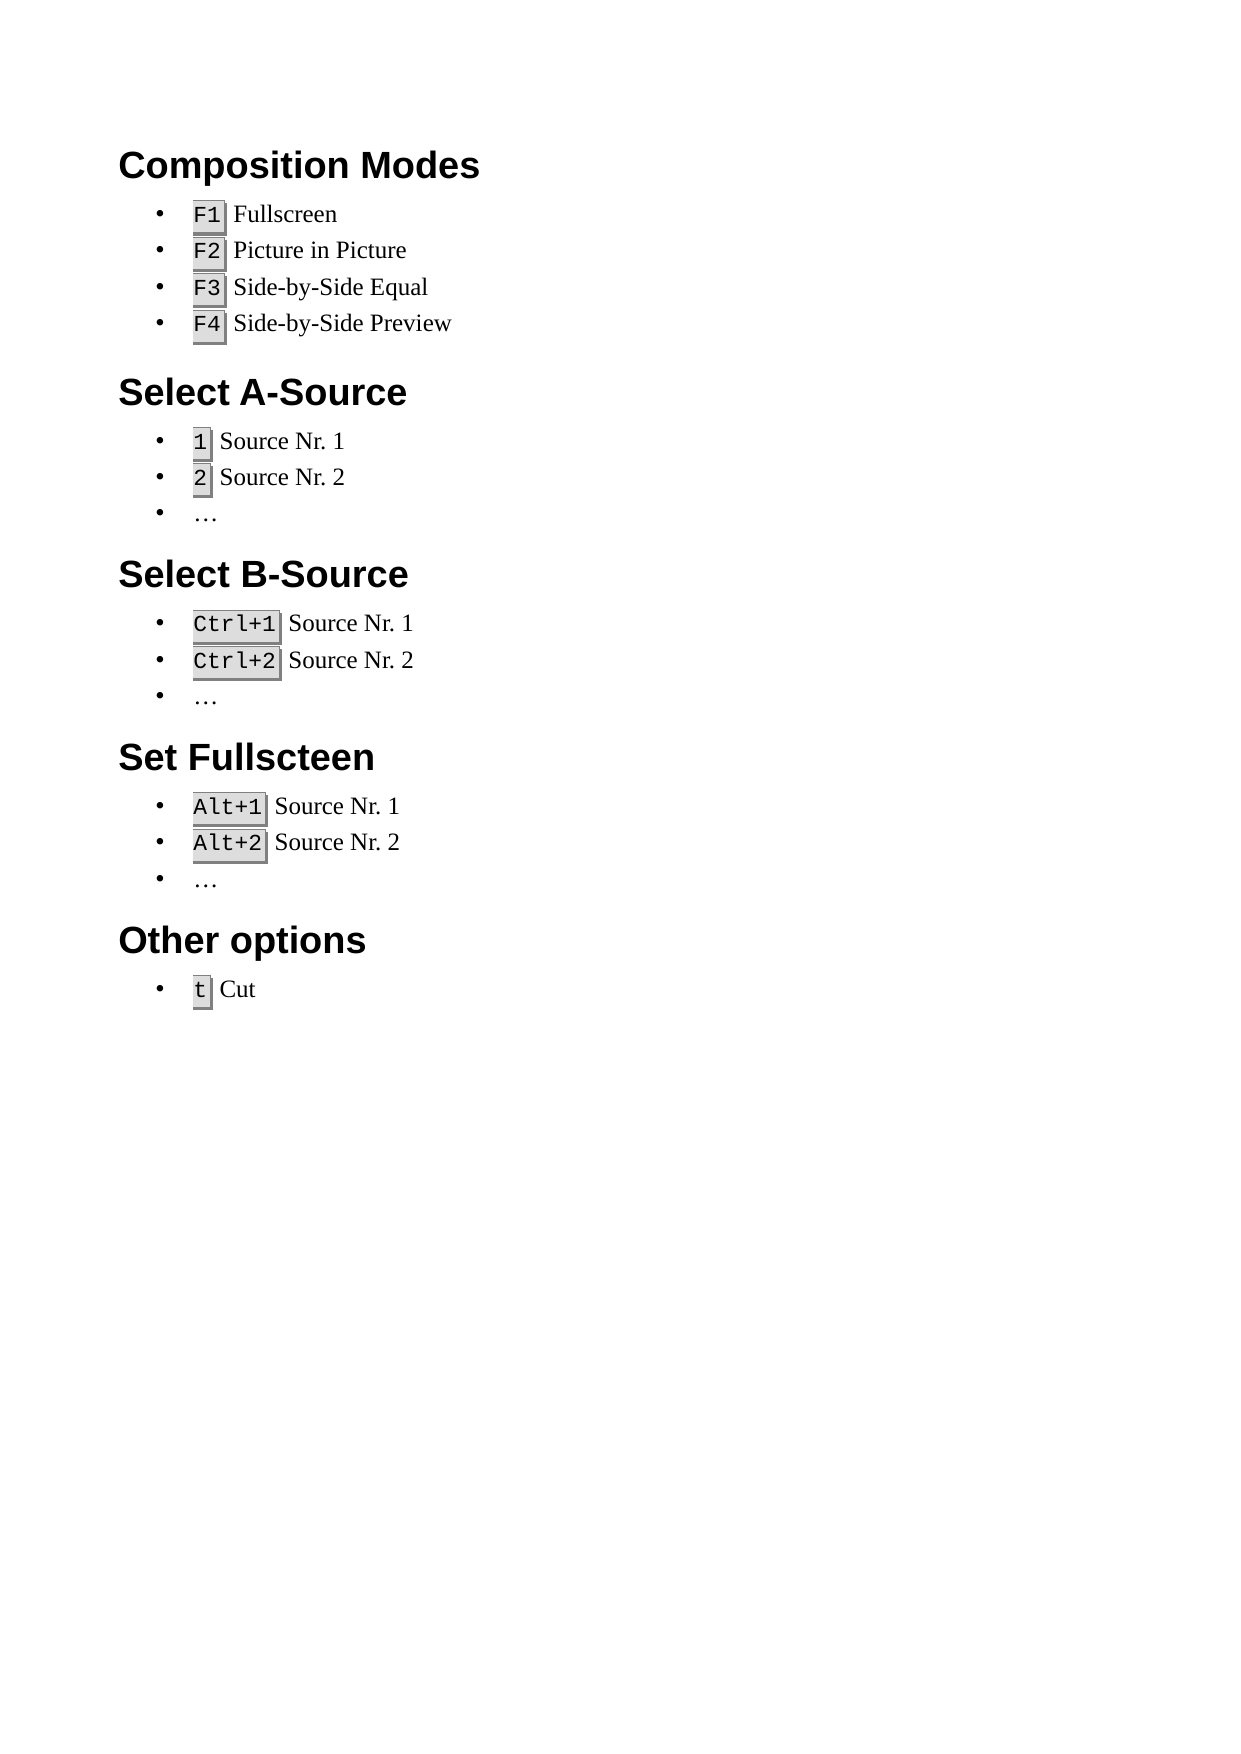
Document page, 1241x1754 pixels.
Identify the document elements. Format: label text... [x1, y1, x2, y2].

list … [156, 681, 1122, 710]
list 1 Source Nr. 1 [156, 426, 1122, 462]
subtitle Select B-Source [118, 552, 1122, 596]
list Ctrl+2 Source Nr. 2 [156, 645, 1122, 681]
list t Cut [211, 974, 1122, 1010]
subtitle Select A-Source [118, 370, 1122, 413]
list Alt+1 Source Nr. 1 [156, 791, 1122, 827]
list F4 Side-by-Side Preview [156, 308, 1122, 345]
list Ctrl+1 Source Nr. 1 [156, 608, 1122, 645]
list … [156, 498, 1122, 527]
list F2 Picture in Picture [225, 236, 1122, 272]
subtitle Composition Modes [118, 143, 1122, 187]
list t Cut [156, 974, 210, 1010]
list F3 Side-by-Side Equal [156, 272, 1122, 308]
list F1 Fullscreen [156, 199, 1122, 236]
list 2 Source Nr. 2 [156, 462, 1122, 498]
list Alt+2 Source Nr. 2 [156, 827, 1122, 864]
subtitle Set Fullscteen [118, 735, 1122, 778]
subtitle Other options [118, 917, 1122, 961]
list F2 Picture in Picture [156, 236, 224, 272]
list … [156, 864, 1122, 892]
